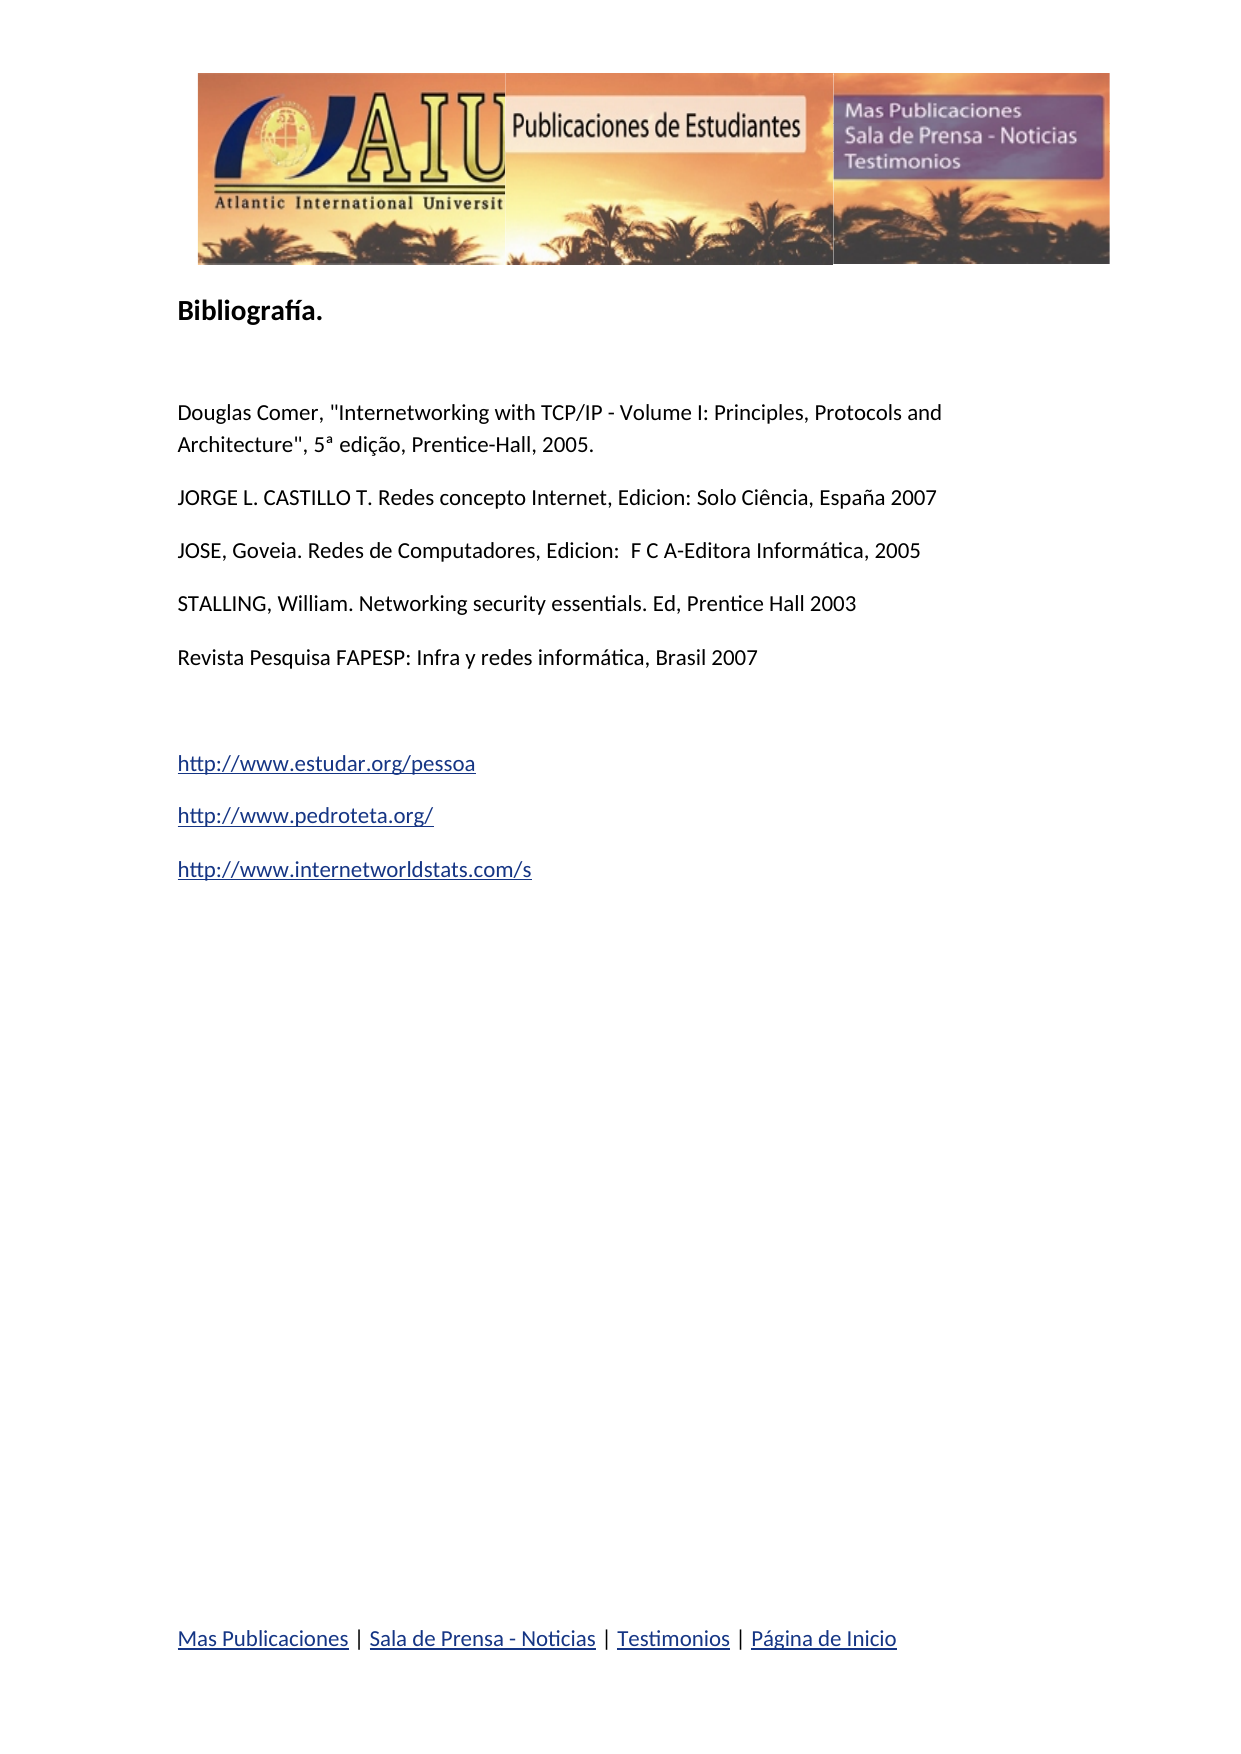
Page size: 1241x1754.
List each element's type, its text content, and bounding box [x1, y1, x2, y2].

text JORGE L. CASTILLO T. Redes concepto Internet, Edicion: Solo Ciência, España 2007 [177, 483, 1063, 512]
picture [197, 73, 1110, 265]
text Revista Pesquisa FAPESP: Infra y redes informática, Brasil 2007 [177, 643, 1063, 671]
text http://www.pedroteta.org/ [177, 802, 1063, 830]
text http://www.estudar.org/pessoa [177, 749, 1063, 777]
text Douglas Comer, "Internetworking with TCP/IP - Volume I: Principles, Protocols and Architecture", 5ª edição, Prentice-Hall, 2005. [177, 398, 1063, 458]
text Bibliografía. [177, 292, 1063, 328]
text http://www.internetworldstats.com/s [177, 855, 1063, 883]
text JOSE, Goveia. Redes de Computadores, Edicion: F C A-Editora Informática, 2005 [177, 537, 1063, 564]
text STALLING, William. Networking security essentials. Ed, Prentice Hall 2003 [177, 589, 1063, 618]
